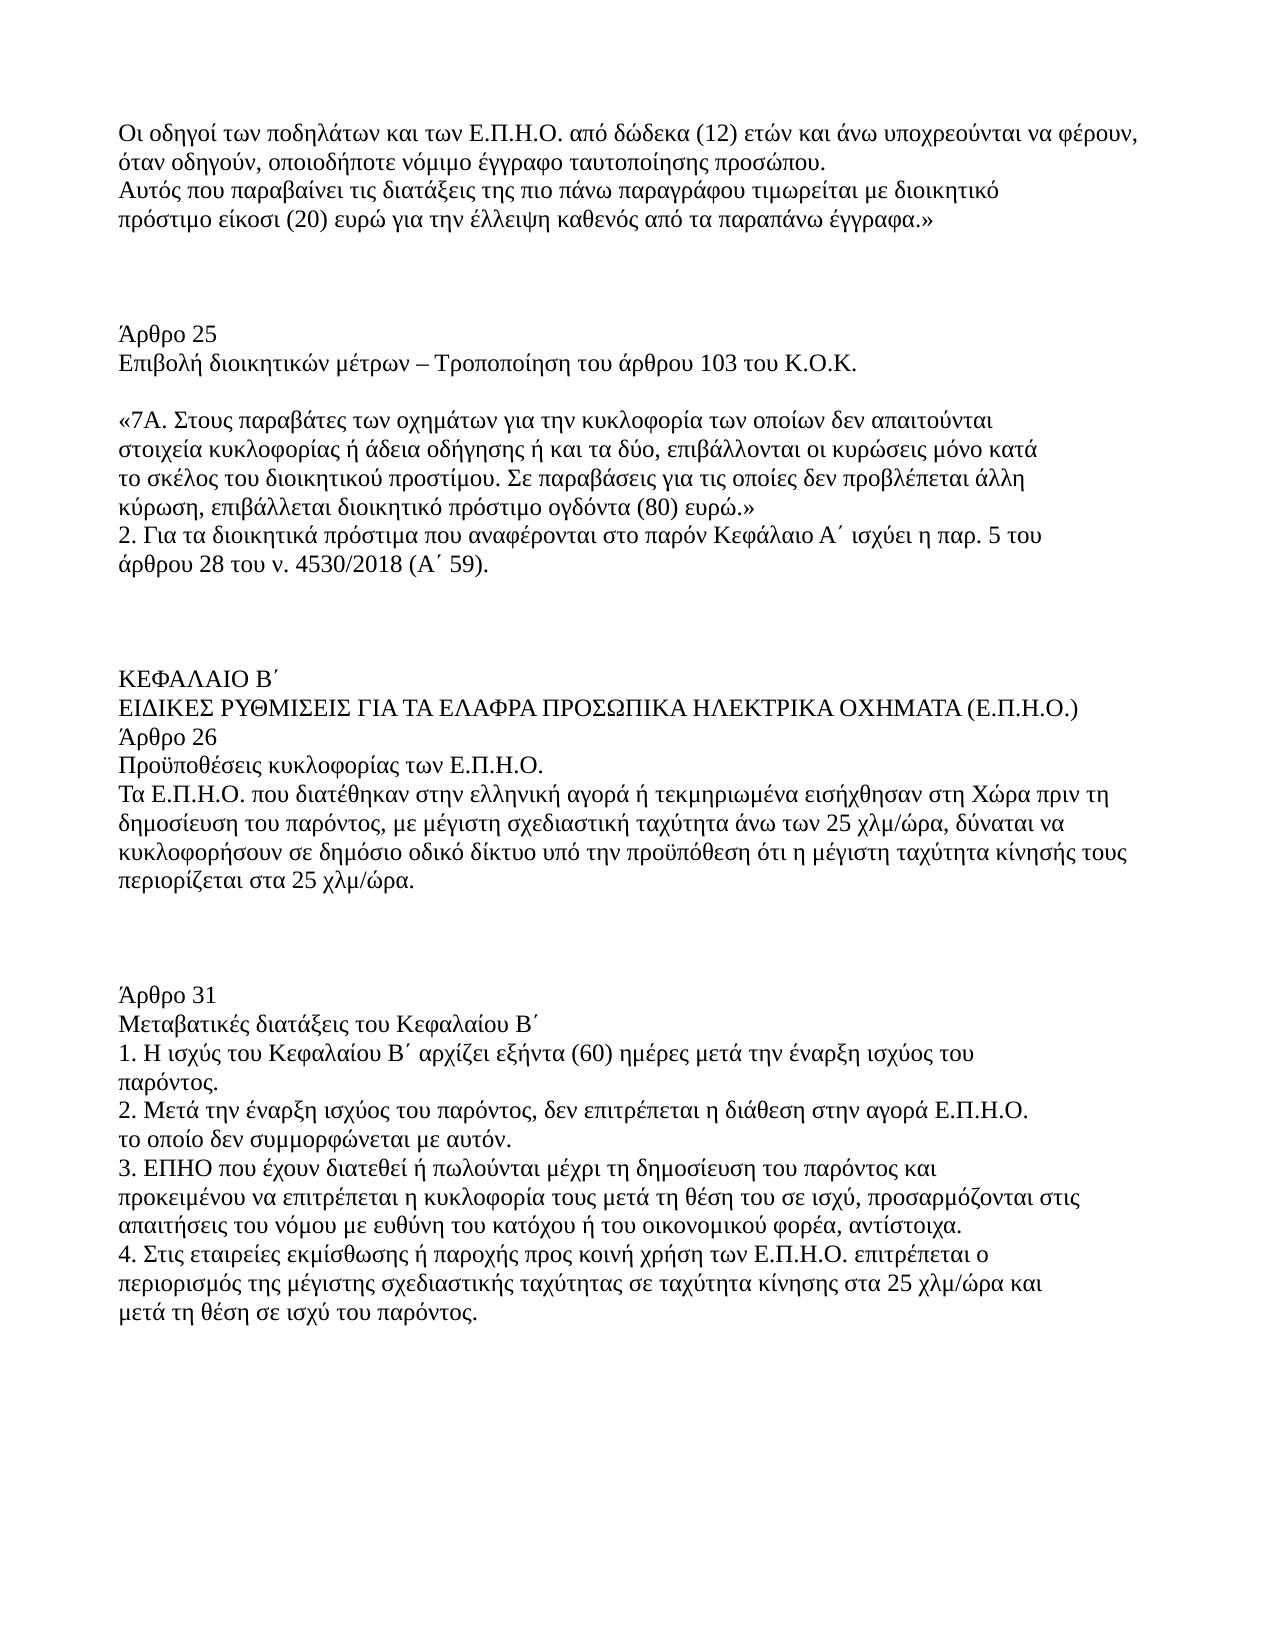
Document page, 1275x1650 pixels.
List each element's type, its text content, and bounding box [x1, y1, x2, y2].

text 3. ΕΠΗΟ που έχουν διατεθεί ή πωλούνται μέχρι τη δημοσίευση του παρόντος και [118, 1153, 1157, 1182]
text κύρωση, επιβάλλεται διοικητικό πρόστιμο ογδόντα (80) ευρώ.» [118, 492, 1157, 521]
text άρθρου 28 του ν. 4530/2018 (Α΄ 59). [118, 549, 1157, 578]
text το οποίο δεν συμμορφώνεται με αυτόν. [118, 1124, 1157, 1153]
text 2. Για τα διοικητικά πρόστιμα που αναφέρονται στο παρόν Κεφάλαιο Α΄ ισχύει η παρ. 5 του [118, 521, 1157, 549]
text ΚΕΦΑΛΑΙΟ Β΄ [118, 664, 1157, 693]
text παρόντος. [118, 1067, 1157, 1096]
text το σκέλος του διοικητικού προστίμου. Σε παραβάσεις για τις οποίες δεν προβλέπεται άλλη [118, 463, 1157, 492]
text Τα Ε.Π.Η.Ο. που διατέθηκαν στην ελληνική αγορά ή τεκμηριωμένα εισήχθησαν στη Χώρα πριν τη δημοσίευση του παρόντος, με μέγιστη σχεδιαστική ταχύτητα άνω των 25 χλμ/ώρα, δύναται να κυκλοφορήσουν σε δημόσιο οδικό δίκτυο υπό την προϋπόθεση ότι η μέγιστη ταχύτητα κίνησής τους περιορίζεται στα 25 χλμ/ώρα. [118, 779, 1157, 894]
text πρόστιμο είκοσι (20) ευρώ για την έλλειψη καθενός από τα παραπάνω έγγραφα.» [118, 204, 1157, 233]
text περιορισμός της μέγιστης σχεδιαστικής ταχύτητας σε ταχύτητα κίνησης στα 25 χλμ/ώρα και [118, 1268, 1157, 1297]
text «7Α. Στους παραβάτες των οχημάτων για την κυκλοφορία των οποίων δεν απαιτούνται [118, 406, 1157, 434]
text Οι οδηγοί των ποδηλάτων και των Ε.Π.Η.Ο. από δώδεκα (12) ετών και άνω υποχρεούνται να φέρουν, όταν οδηγούν, οποιοδήποτε νόμιμο έγγραφο ταυτοποίησης προσώπου. [118, 118, 1157, 176]
text Άρθρο 26 [118, 722, 1157, 751]
text Άρθρο 31 [118, 981, 1157, 1009]
text μετά τη θέση σε ισχύ του παρόντος. [118, 1297, 1157, 1326]
text 2. Μετά την έναρξη ισχύος του παρόντος, δεν επιτρέπεται η διάθεση στην αγορά Ε.Π.Η.Ο. [118, 1096, 1157, 1124]
text 4. Στις εταιρείες εκμίσθωσης ή παροχής προς κοινή χρήση των Ε.Π.Η.Ο. επιτρέπεται ο [118, 1239, 1157, 1268]
text Άρθρο 25 [118, 319, 1157, 348]
text στοιχεία κυκλοφορίας ή άδεια οδήγησης ή και τα δύο, επιβάλλονται οι κυρώσεις μόνο κατά [118, 434, 1157, 463]
text Μεταβατικές διατάξεις του Κεφαλαίου Β΄ [118, 1009, 1157, 1038]
text Προϋποθέσεις κυκλοφορίας των Ε.Π.Η.Ο. [118, 751, 1157, 779]
text προκειμένου να επιτρέπεται η κυκλοφορία τους μετά τη θέση του σε ισχύ, προσαρμόζονται στις απαιτήσεις του νόμου με ευθύνη του κατόχου ή του οικονομικού φορέα, αντίστοιχα. [118, 1182, 1157, 1239]
text ΕΙΔΙΚΕΣ ΡΥΘΜΙΣΕΙΣ ΓΙΑ ΤΑ ΕΛΑΦΡΑ ΠΡΟΣΩΠΙΚΑ ΗΛΕΚΤΡΙΚΑ ΟΧΗΜΑΤΑ (Ε.Π.Η.Ο.) [118, 693, 1157, 722]
text Αυτός που παραβαίνει τις διατάξεις της πιο πάνω παραγράφου τιμωρείται με διοικητικό [118, 176, 1157, 204]
text 1. Η ισχύς του Κεφαλαίου Β΄ αρχίζει εξήντα (60) ημέρες μετά την έναρξη ισχύος του [118, 1038, 1157, 1067]
text Επιβολή διοικητικών μέτρων – Τροποποίηση του άρθρου 103 του Κ.Ο.Κ. [118, 348, 1157, 377]
